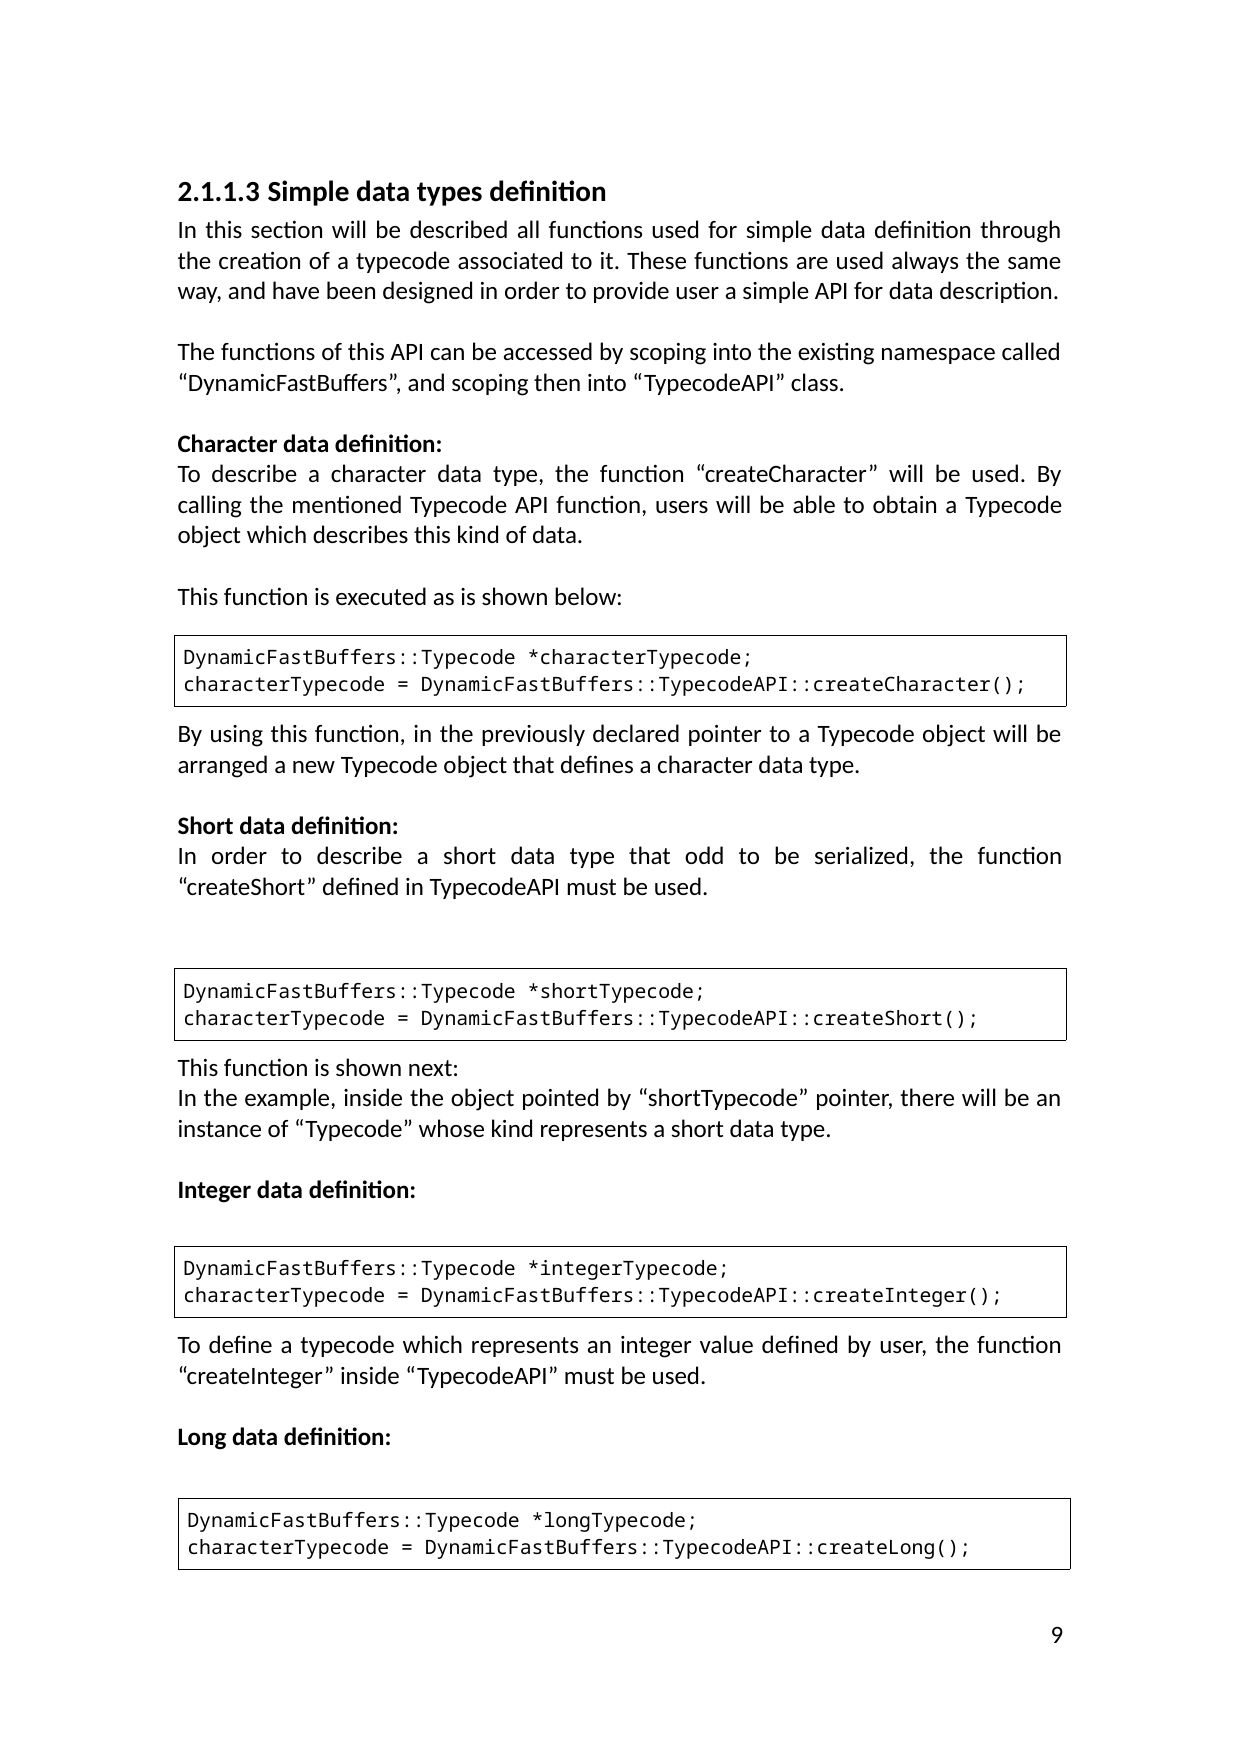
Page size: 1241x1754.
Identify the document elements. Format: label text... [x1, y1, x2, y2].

text [177, 1204, 1063, 1246]
text characterTypecode = DynamicFastBuffers::TypecodeAPI::createCharacter(); [183, 670, 1057, 697]
text DynamicFastBuffers::Typecode *shortTypecode; [183, 977, 1057, 1004]
text To define a typecode which represents an integer value defined by user, the function “createInteger” inside “TypecodeAPI” must be used. [177, 1318, 1063, 1390]
text In the example, inside the object pointed by “shortTypecode” pointer, there will be an instance of “Typecode” whose kind represents a short data type. [177, 1082, 1063, 1143]
text [177, 611, 1063, 634]
text Long data definition: [177, 1421, 1063, 1451]
text characterTypecode = DynamicFastBuffers::TypecodeAPI::createShort(); [183, 1004, 1057, 1031]
text To describe a character data type, the function “createCharacter” will be used. By calling the mentioned Typecode API function, users will be able to obtain a Typecode object which describes this kind of data. [177, 459, 1063, 550]
text In this section will be described all functions used for simple data definition through the creation of a typecode associated to it. These functions are used always the same way, and have been designed in order to provide user a simple API for data description. [177, 214, 1063, 306]
text Short data definition: [177, 810, 1063, 840]
text characterTypecode = DynamicFastBuffers::TypecodeAPI::createLong(); [187, 1533, 1061, 1560]
text By using this function, in the previously declared pointer to a Typecode object will be arranged a new Typecode object that defines a character data type. [177, 707, 1063, 779]
text DynamicFastBuffers::Typecode *integerTypecode; [183, 1254, 1057, 1281]
text This function is shown next: [177, 1041, 1063, 1082]
text The functions of this API can be accessed by scoping into the existing namespace called “DynamicFastBuffers”, and scoping then into “TypecodeAPI” class. [177, 337, 1063, 398]
text This function is executed as is shown below: [177, 581, 1063, 611]
text characterTypecode = DynamicFastBuffers::TypecodeAPI::createInteger(); [183, 1281, 1057, 1308]
text DynamicFastBuffers::Typecode *longTypecode; [187, 1506, 1061, 1533]
text In order to describe a short data type that odd to be serialized, the function “createShort” defined in TypecodeAPI must be used. [177, 840, 1063, 901]
text Integer data definition: [177, 1174, 1063, 1204]
text Character data definition: [177, 428, 1063, 459]
text DynamicFastBuffers::Typecode *characterTypecode; [183, 643, 1057, 670]
subtitle Simple data types definition [177, 173, 1063, 208]
text [177, 932, 1063, 968]
